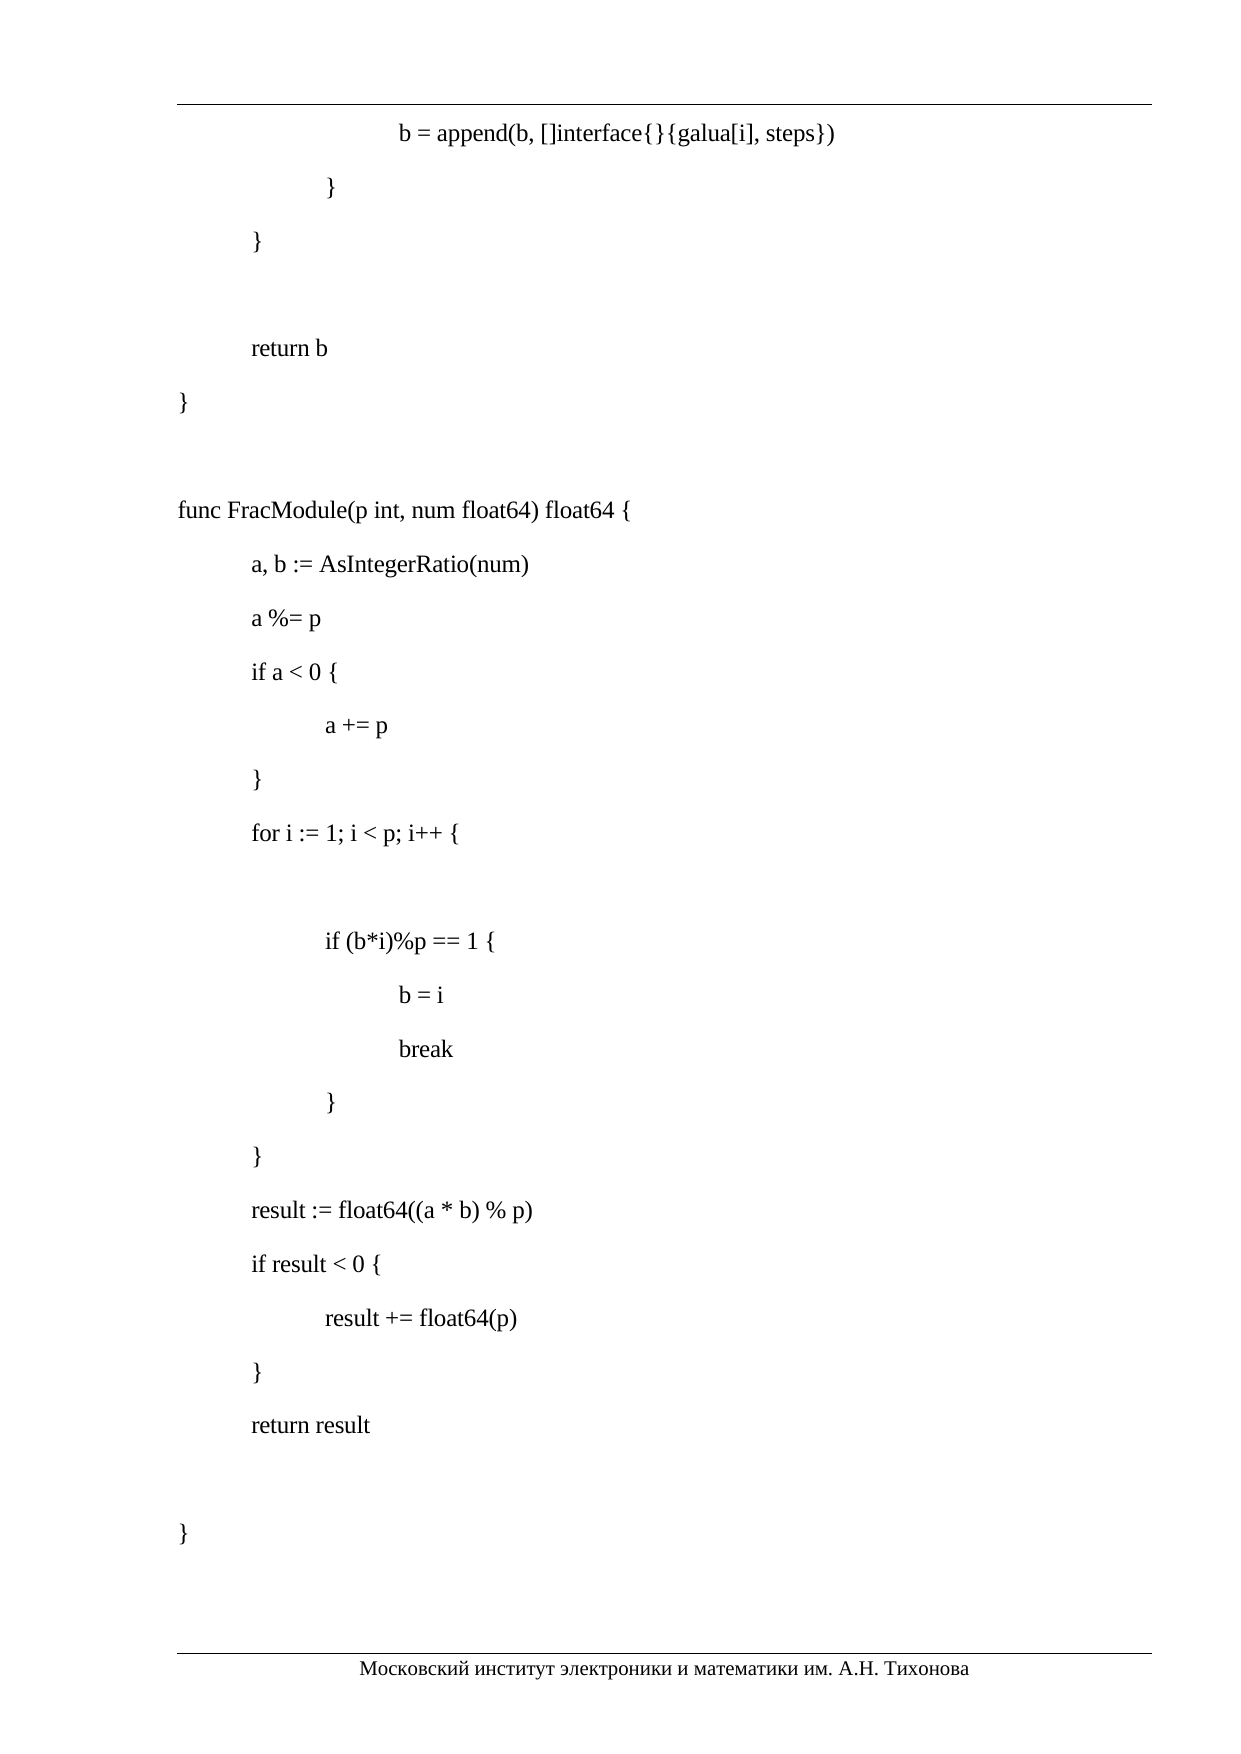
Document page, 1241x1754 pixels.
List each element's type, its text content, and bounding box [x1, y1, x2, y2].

text b = i [177, 980, 1152, 1008]
text } [177, 172, 1152, 201]
text } [177, 764, 1152, 793]
text result := float64((a * b) % p) [177, 1195, 1152, 1224]
text func FracModule(p int, num float64) float64 { [177, 495, 1152, 524]
text a, b := AsIntegerRatio(num) [177, 549, 1152, 578]
text if result < 0 { [177, 1249, 1152, 1278]
text } [177, 1357, 1152, 1386]
text } [177, 1141, 1152, 1170]
text } [177, 1087, 1152, 1116]
text result += float64(p) [177, 1303, 1152, 1332]
text a %= p [177, 603, 1152, 632]
text break [177, 1034, 1152, 1062]
text return result [177, 1411, 1152, 1439]
text return b [177, 333, 1152, 362]
text b = append(b, []interface{}{galua[i], steps}) [177, 118, 1152, 147]
text } [177, 1518, 1152, 1547]
text for i := 1; i < p; i++ { [177, 818, 1152, 847]
text a += p [177, 711, 1152, 739]
text } [177, 226, 1152, 254]
text if (b*i)%p == 1 { [177, 926, 1152, 955]
text if a < 0 { [177, 657, 1152, 685]
text } [177, 387, 1152, 416]
